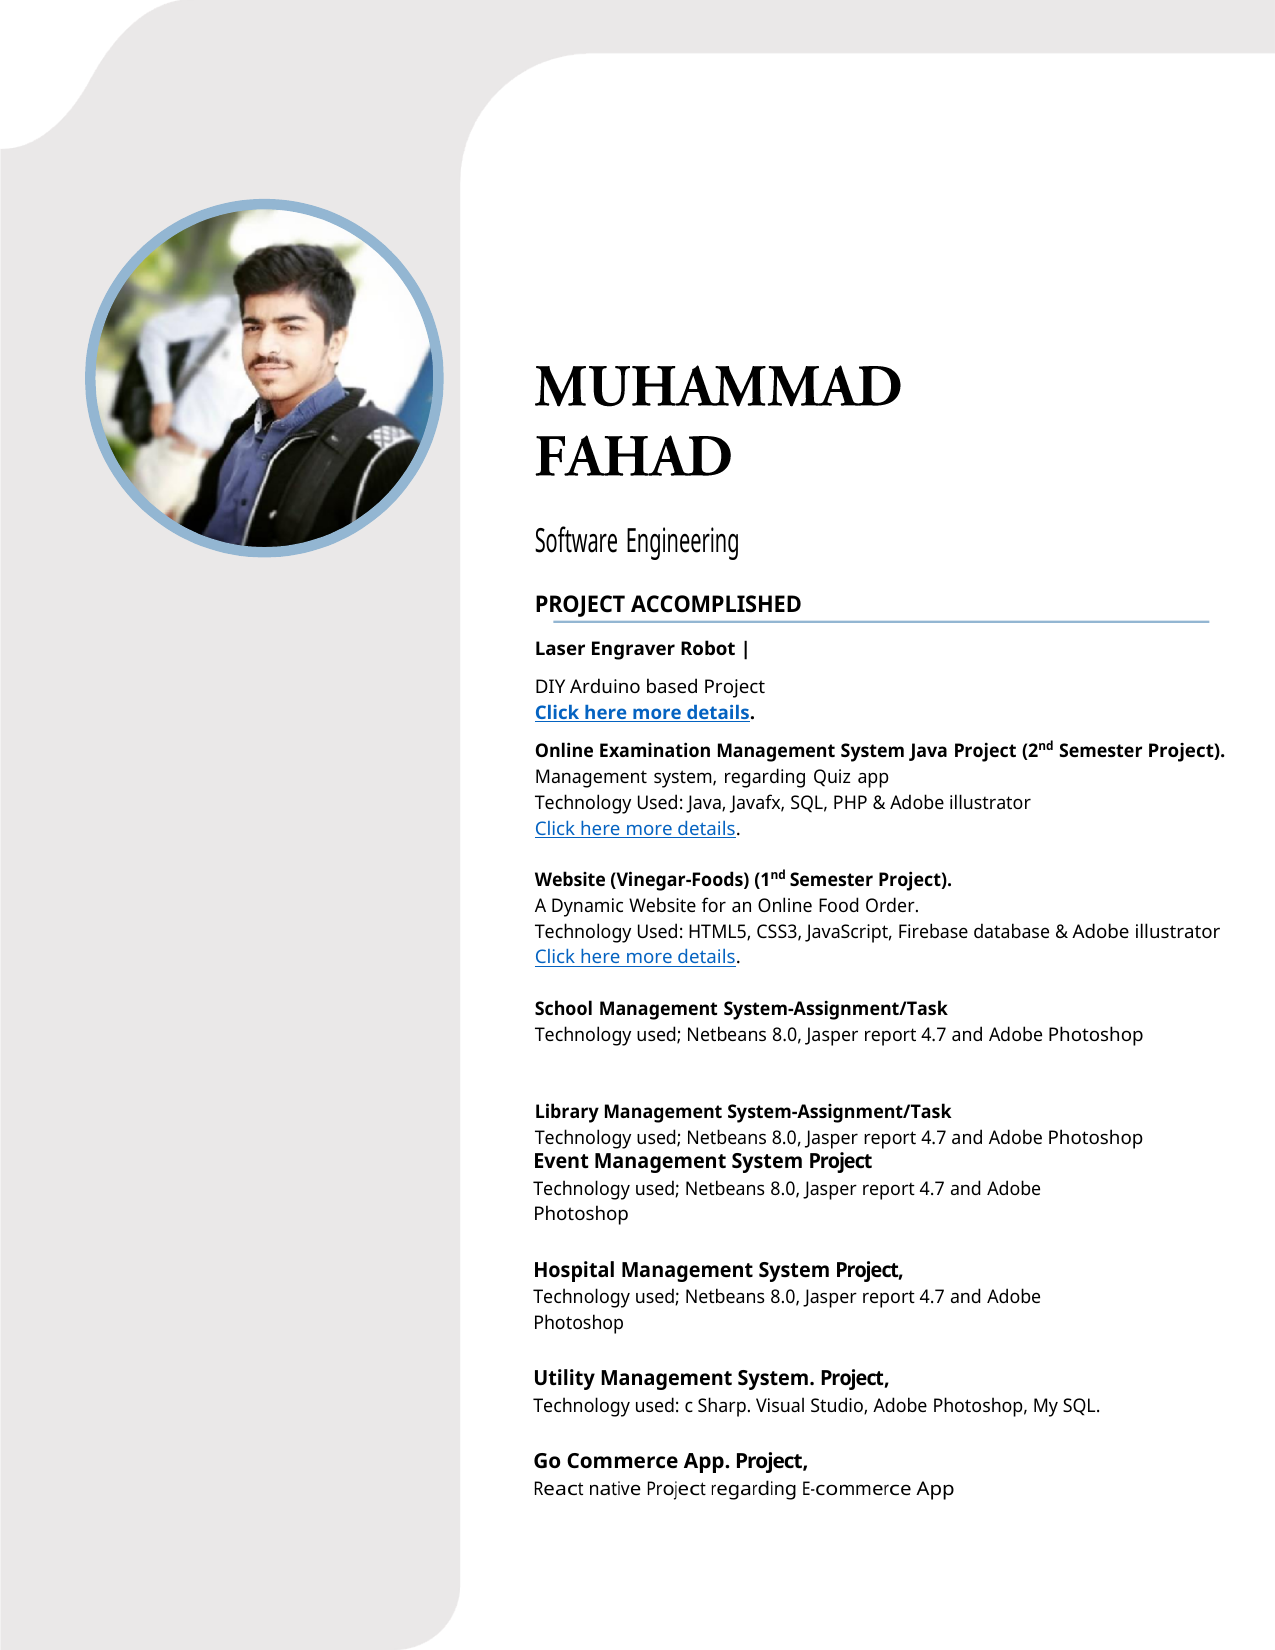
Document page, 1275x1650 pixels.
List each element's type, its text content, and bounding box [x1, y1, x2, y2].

text Management system, regarding Quiz app [534, 763, 1275, 789]
subtitle Laser Engraver Robot | [534, 636, 1275, 661]
text Click here more details. [534, 815, 1275, 840]
subtitle Software Engineering [534, 517, 1275, 562]
text Technology used; Netbeans 8.0, Jasper report 4.7 and Adobe Photoshop [534, 1124, 1246, 1149]
subtitle Library Management System-Assignment/Task [534, 1098, 1275, 1124]
text Technology Used: HTML5, CSS3, JavaScript, Firebase database & Adobe illustrator [534, 918, 1246, 944]
text Technology Used: Java, Javafx, SQL, PHP & Adobe illustrator [534, 789, 1275, 814]
subtitle DIY Arduino based Project [534, 674, 1275, 699]
subtitle School Management System-Assignment/Task [534, 995, 1275, 1021]
subtitle PROJECT ACCOMPLISHED [534, 588, 1275, 619]
subtitle Online Examination Management System Java Project (2nd Semester Project). [534, 737, 1275, 763]
subtitle Website (Vinegar-Foods) (1nd Semester Project). [534, 866, 1275, 892]
text A Dynamic Website for an Online Food Order. [534, 892, 1275, 918]
picture [0, 0, 1275, 1650]
text Click here more details. [534, 944, 1246, 969]
text Technology used; Netbeans 8.0, Jasper report 4.7 and Adobe Photoshop [534, 1021, 1246, 1047]
subtitle Click here more details. [534, 699, 1275, 725]
